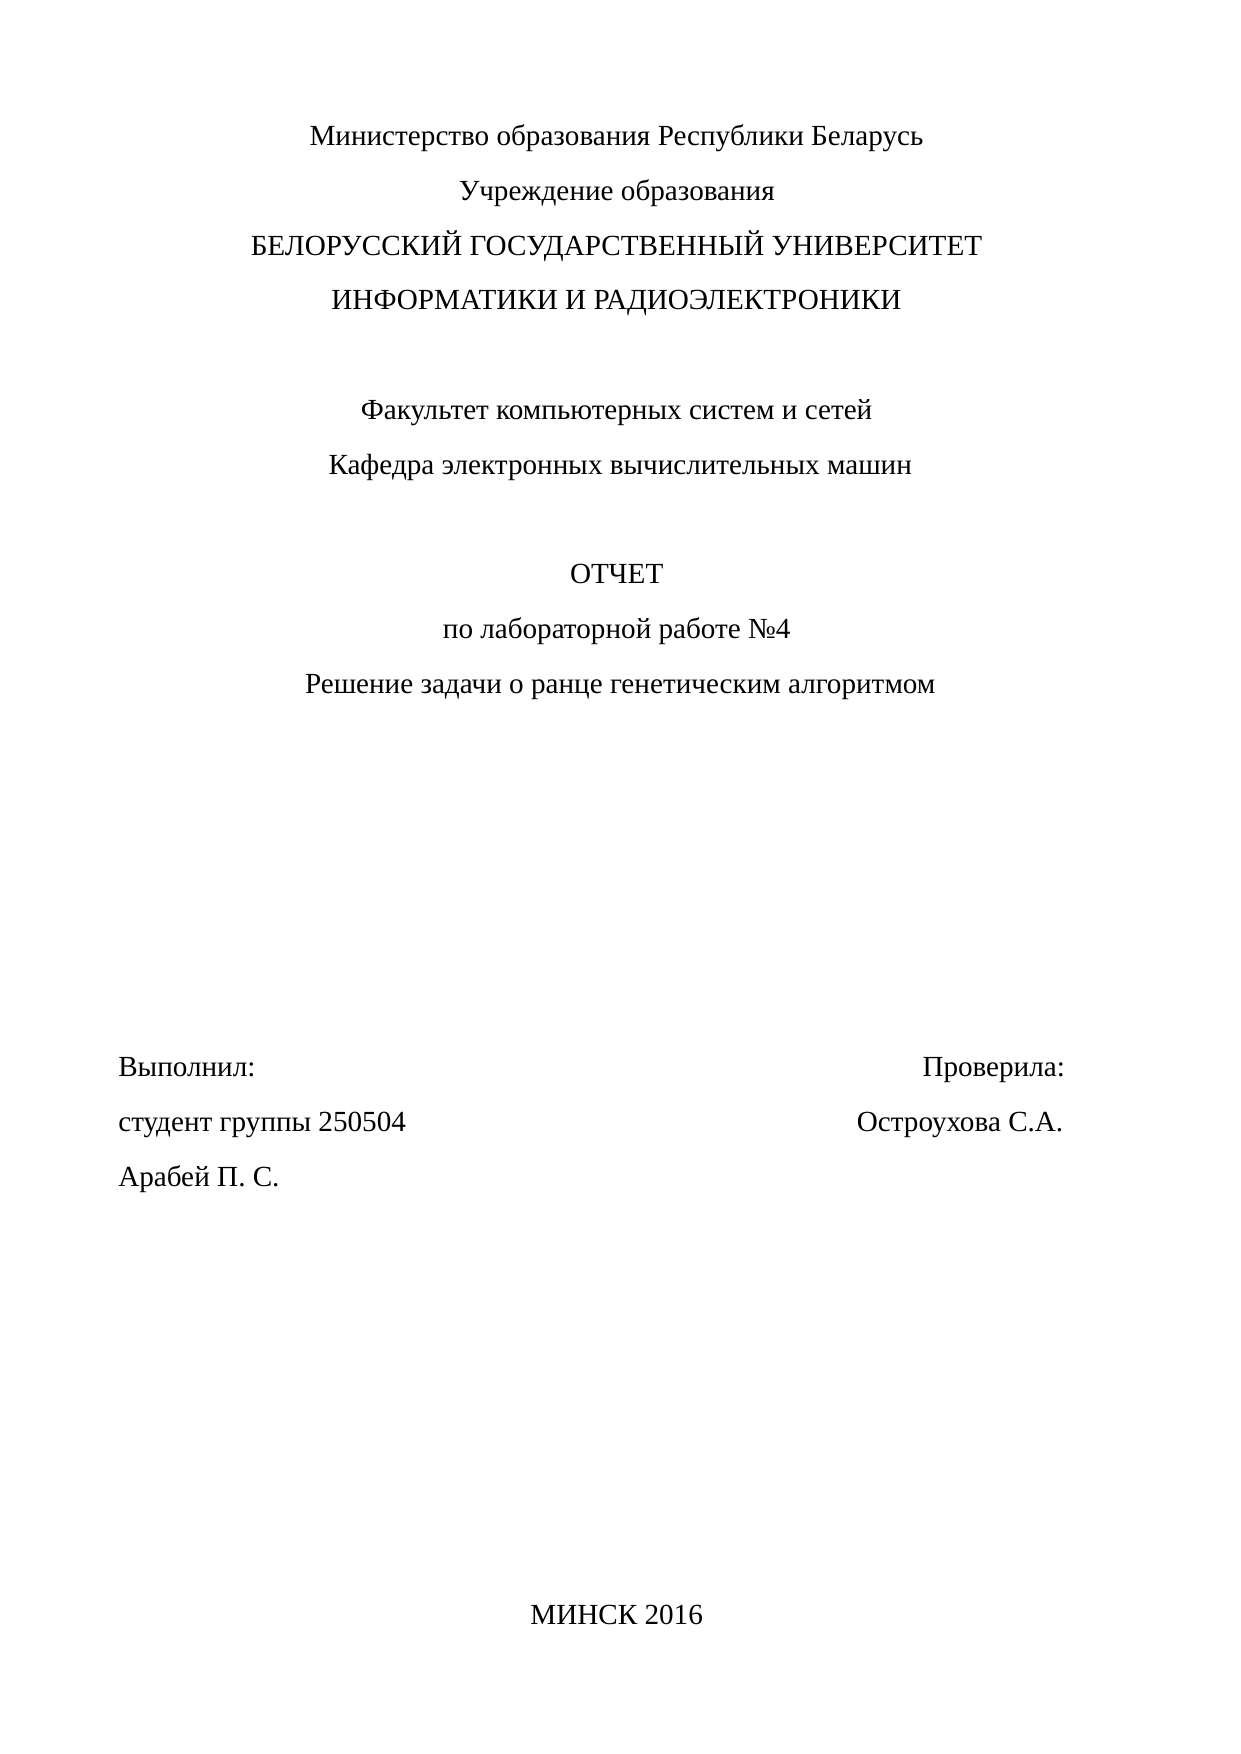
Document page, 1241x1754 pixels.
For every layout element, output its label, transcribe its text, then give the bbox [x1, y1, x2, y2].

text Выполнил: Проверила: [118, 1049, 1122, 1083]
text Министерство образования Республики Беларусь [118, 118, 1122, 152]
text Арабей П. С. [118, 1159, 1122, 1193]
text Учреждение образования [118, 173, 1122, 206]
text Кафедра электронных вычислительных машин [118, 447, 1122, 480]
text БЕЛОРУССКИЙ ГОСУДАРСТВЕННЫЙ УНИВЕРСИТЕТ [118, 228, 1122, 261]
text Решение задачи о ранце генетическим алгоритмом [118, 666, 1122, 699]
text студент группы 250504 Остроухова С.А. [118, 1104, 1122, 1138]
text МИНСК 2016 [118, 1597, 1122, 1631]
text ОТЧЕТ [118, 556, 1122, 590]
text ИНФОРМАТИКИ И РАДИОЭЛЕКТРОНИКИ [118, 282, 1122, 316]
text Факультет компьютерных систем и сетей [118, 392, 1122, 426]
text по лабораторной работе №4 [118, 611, 1122, 645]
